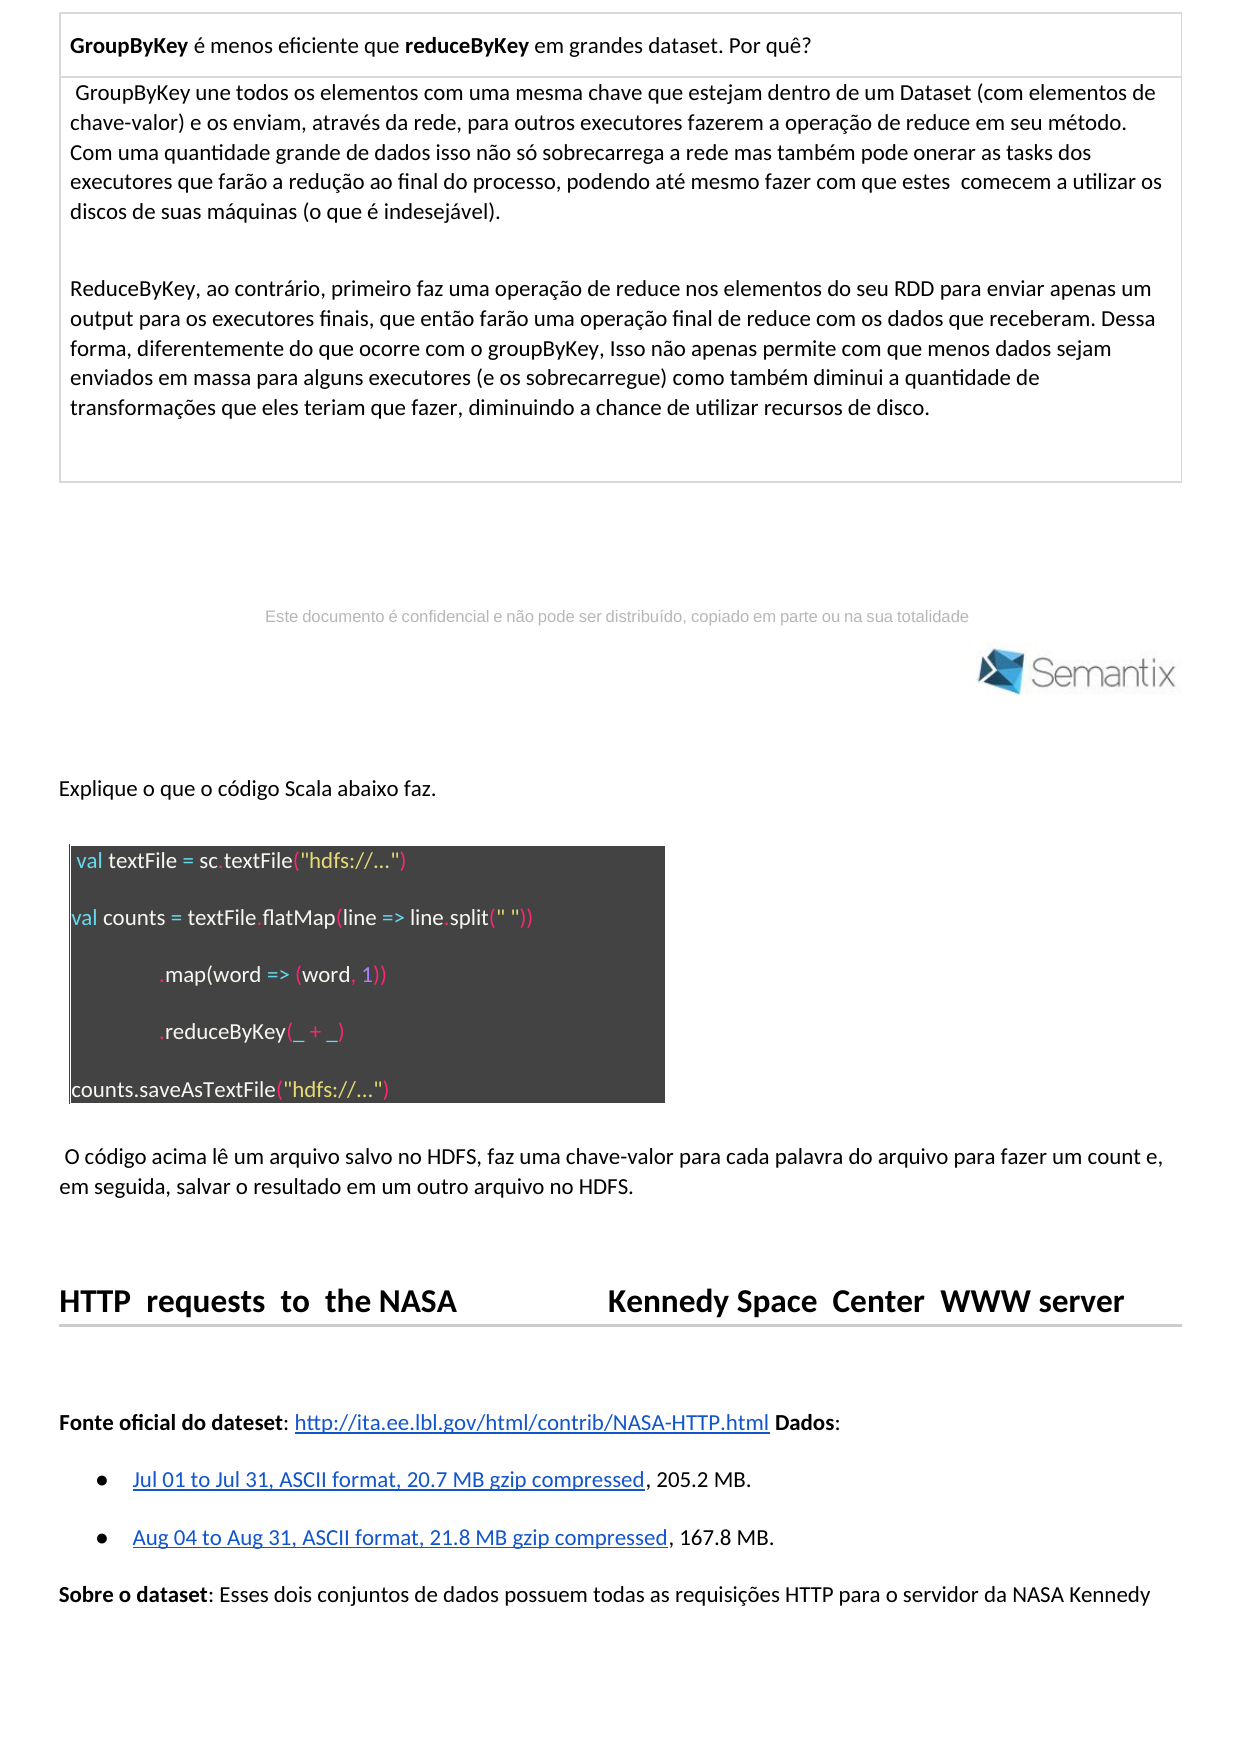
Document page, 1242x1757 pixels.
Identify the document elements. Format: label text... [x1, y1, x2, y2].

text Fonte oficial do dateset​: http://ita.ee.lbl.gov/html/contrib/NASA-HTTP.html Dados​: [59, 1408, 841, 1436]
table_header GroupByKey é menos eficiente que reduceByKey em grandes dataset. Por quê? [61, 14, 1181, 76]
subtitle HTTP requests to the NASA Kennedy​ Space Center WWW server [59, 1280, 1182, 1321]
picture [968, 642, 1183, 704]
text val counts = textFile.flatMap(line => line.split(" ")) [71, 901, 665, 931]
table_cell GroupByKey une todos os elementos com uma mesma chave que estejam dentro de um Dataset (com elementos de chave-valor) e os enviam, através da rede, para outros executores fazerem a operação de reduce em seu método. Com uma quantidade grande de dados isso não só sobrecarrega a rede mas também pode onerar as tasks dos executores que farão a redução ao final do processo, podendo até mesmo fazer com que estes comecem a utilizar os discos de suas máquinas (o que é indesejável). ReduceByKey, ao contrário, primeiro faz uma operação de reduce nos elementos do seu RDD para enviar apenas um output para os executores finais, que então farão uma operação final de reduce com os dados que receberam. Dessa forma, diferentemente do que ocorre com o groupByKey, Isso não apenas permite com que menos dados sejam enviados em massa para alguns executores (e os sobrecarregue) como também diminui a quantidade de transformações que eles teriam que fazer, diminuindo a chance de utilizar recursos de disco. [61, 78, 1181, 481]
text Sobre o dataset​: Esses dois conjuntos de dados possuem todas as requisições HTTP para o servidor da NASA Kennedy [58, 1580, 1182, 1608]
text Explique o que o código Scala abaixo faz. [58, 774, 1182, 802]
text Este documento é confidencial e não pode ser distribuído, copiado em parte ou na sua totalidade [59, 606, 1179, 626]
text .map(word => (word, 1)) [71, 958, 665, 988]
text val textFile = sc.textFile("hdfs://...") [71, 846, 665, 874]
list Aug 04 to Aug 31, ASCII format, 21.8 MB gzip compressed​, 167.8 MB. [95, 1523, 1182, 1551]
list Jul 01 to Jul 31, ASCII format, 20.7 MB gzip compressed​, 205.2 MB. [95, 1465, 1182, 1493]
text O código acima lê um arquivo salvo no HDFS, faz uma chave-valor para cada palavra do arquivo para fazer um count e, em seguida, salvar o resultado em um outro arquivo no HDFS. [59, 1142, 1182, 1200]
text .reduceByKey(_ + _) counts.saveAsTextFile("hdfs://...") [71, 1016, 665, 1103]
